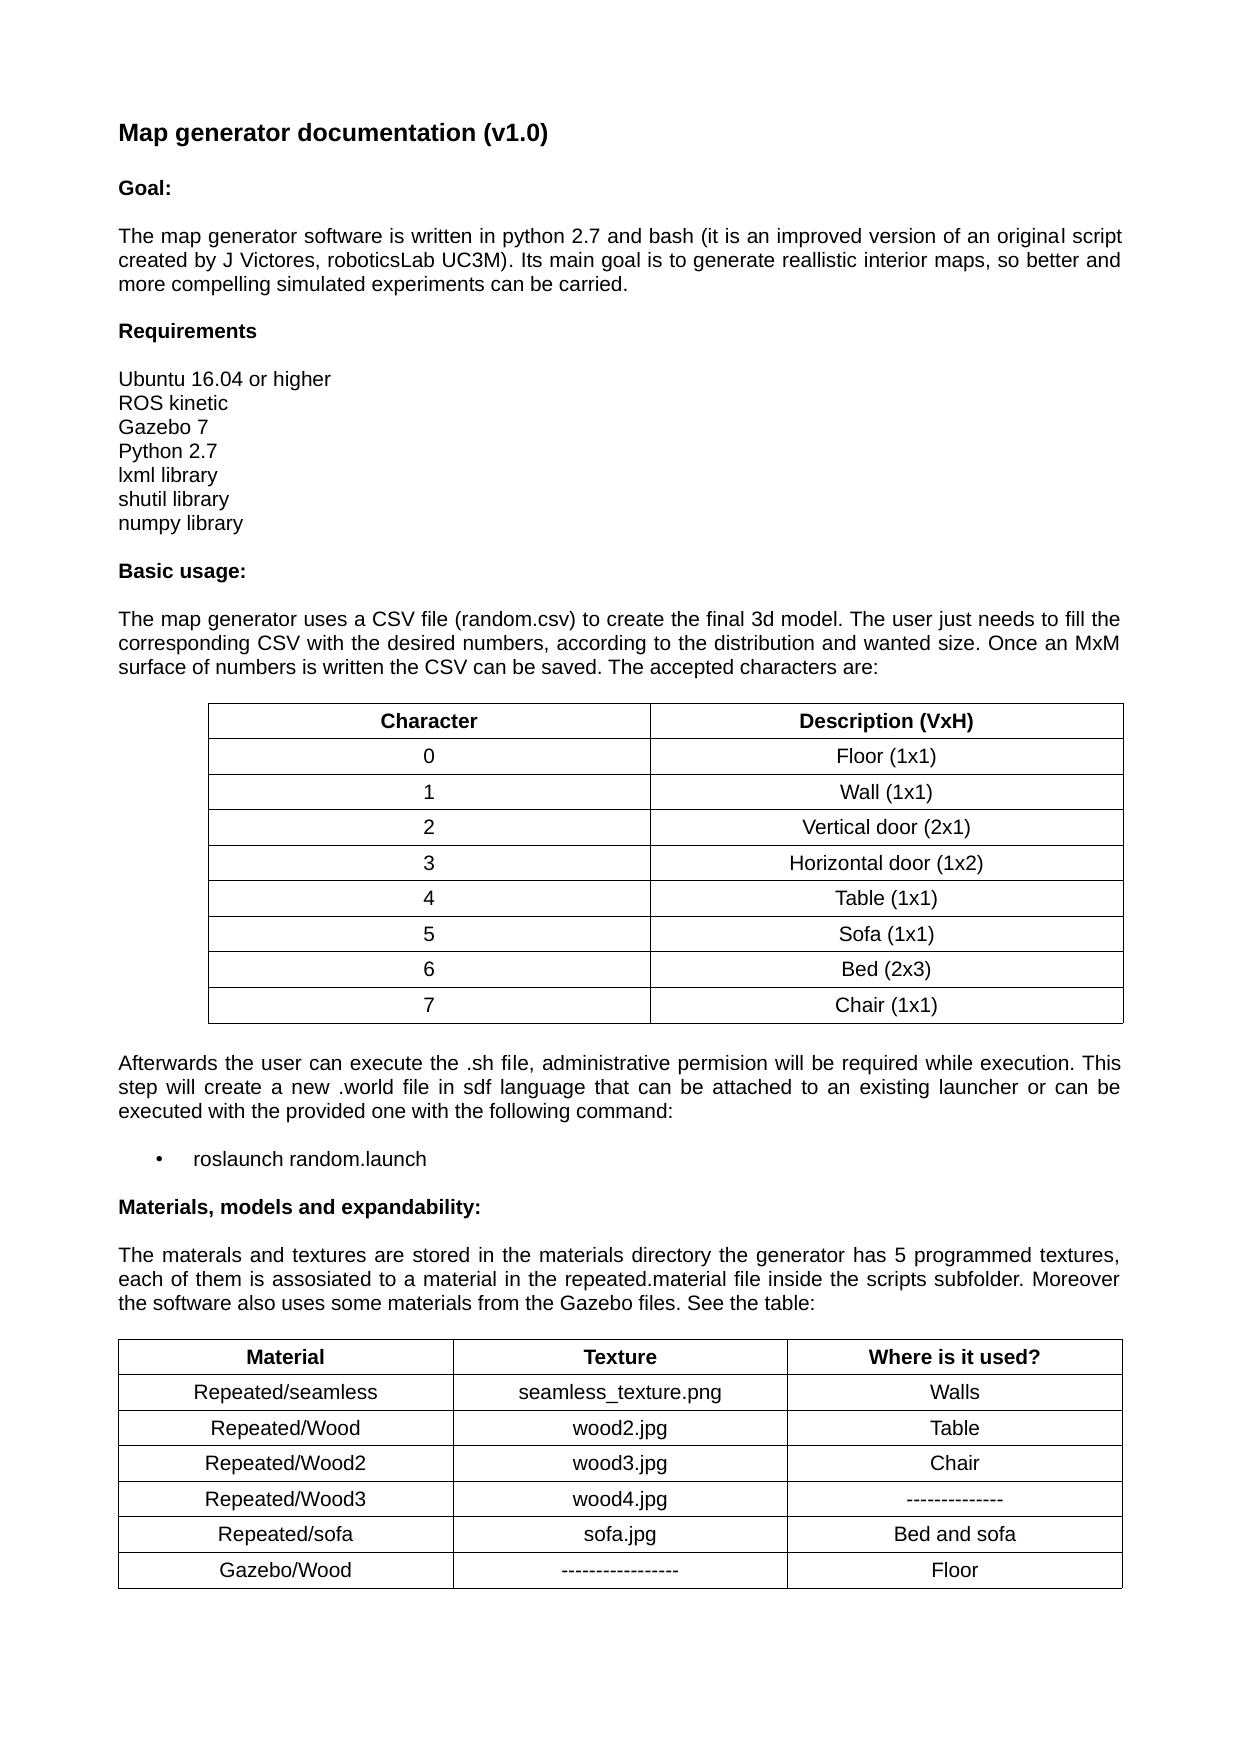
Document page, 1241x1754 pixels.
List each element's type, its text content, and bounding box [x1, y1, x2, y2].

text The materals and textures are stored in the materials directory the generator has 5 programmed textures, each of them is assosiated to a material in the repeated.material file inside the scripts subfolder. Moreover the software also uses some materials from the Gazebo files. See the table: [118, 1243, 1122, 1315]
text Map generator documentation (v1.0) [118, 118, 1122, 147]
table_cell Chair [788, 1446, 1122, 1481]
table_cell wood3.jpg [454, 1446, 787, 1481]
table_header Where is it used? [788, 1340, 1122, 1374]
table_cell Repeated/Wood2 [119, 1446, 453, 1481]
table_cell wood4.jpg [454, 1482, 787, 1516]
table_cell 3 [209, 846, 650, 880]
table_cell seamless_texture.png [454, 1375, 787, 1410]
table_cell ----------------- [454, 1553, 787, 1587]
text numpy library [118, 511, 1122, 535]
text lxml library [118, 463, 1122, 487]
table_cell Sofa (1x1) [651, 917, 1123, 951]
text Python 2.7 [118, 439, 1122, 463]
text Ubuntu 16.04 or higher [118, 367, 1122, 391]
table_cell Walls [788, 1375, 1122, 1410]
table_cell Gazebo/Wood [119, 1553, 453, 1587]
table_cell Repeated/Wood3 [119, 1482, 453, 1516]
text Materials, models and expandability: [118, 1195, 1122, 1219]
text Gazebo 7 [118, 415, 1122, 439]
table_cell Table [788, 1411, 1122, 1445]
table_cell 1 [209, 775, 650, 809]
table_header Material [119, 1340, 453, 1374]
table_cell Bed (2x3) [651, 952, 1123, 987]
table_cell Chair (1x1) [651, 988, 1123, 1022]
table_cell Wall (1x1) [651, 775, 1123, 809]
table_header Description (VxH) [651, 704, 1123, 738]
table_cell Repeated/sofa [119, 1517, 453, 1552]
text Requirements [118, 319, 1122, 343]
list roslaunch random.launch [156, 1147, 1122, 1171]
text The map generator software is written in python 2.7 and bash (it is an improved version of an original script created by J Victores, roboticsLab UC3M). Its main goal is to generate reallistic interior maps, so better and more compelling simulated experiments can be carried. [118, 223, 1122, 295]
table_cell wood2.jpg [454, 1411, 787, 1445]
table_cell 2 [209, 810, 650, 845]
text Afterwards the user can execute the .sh file, administrative permision will be required while execution. This step will create a new .world file in sdf language that can be attached to an existing launcher or can be executed with the provided one with the following command: [118, 1051, 1122, 1123]
text Goal: [118, 176, 1122, 199]
text The map generator uses a CSV file (random.csv) to create the final 3d model. The user just needs to fill the corresponding CSV with the desired numbers, according to the distribution and wanted size. Once an MxM surface of numbers is written the CSV can be saved. The accepted characters are: [118, 607, 1122, 679]
text Basic usage: [118, 559, 1122, 583]
table_cell Vertical door (2x1) [651, 810, 1123, 845]
table_cell Table (1x1) [651, 881, 1123, 916]
table_cell Floor (1x1) [651, 739, 1123, 774]
table_cell 5 [209, 917, 650, 951]
table_header Character [209, 704, 650, 738]
text ROS kinetic [118, 391, 1122, 415]
table_cell Bed and sofa [788, 1517, 1122, 1552]
table_cell sofa.jpg [454, 1517, 787, 1552]
table_cell 6 [209, 952, 650, 987]
table_cell Repeated/Wood [119, 1411, 453, 1445]
table_cell 7 [209, 988, 650, 1022]
table_cell -------------- [788, 1482, 1122, 1516]
table_header Texture [454, 1340, 787, 1374]
table_cell Floor [788, 1553, 1122, 1587]
text shutil library [118, 487, 1122, 511]
table_cell 0 [209, 739, 650, 774]
table_cell 4 [209, 881, 650, 916]
table_cell Repeated/seamless [119, 1375, 453, 1410]
table_cell Horizontal door (1x2) [651, 846, 1123, 880]
